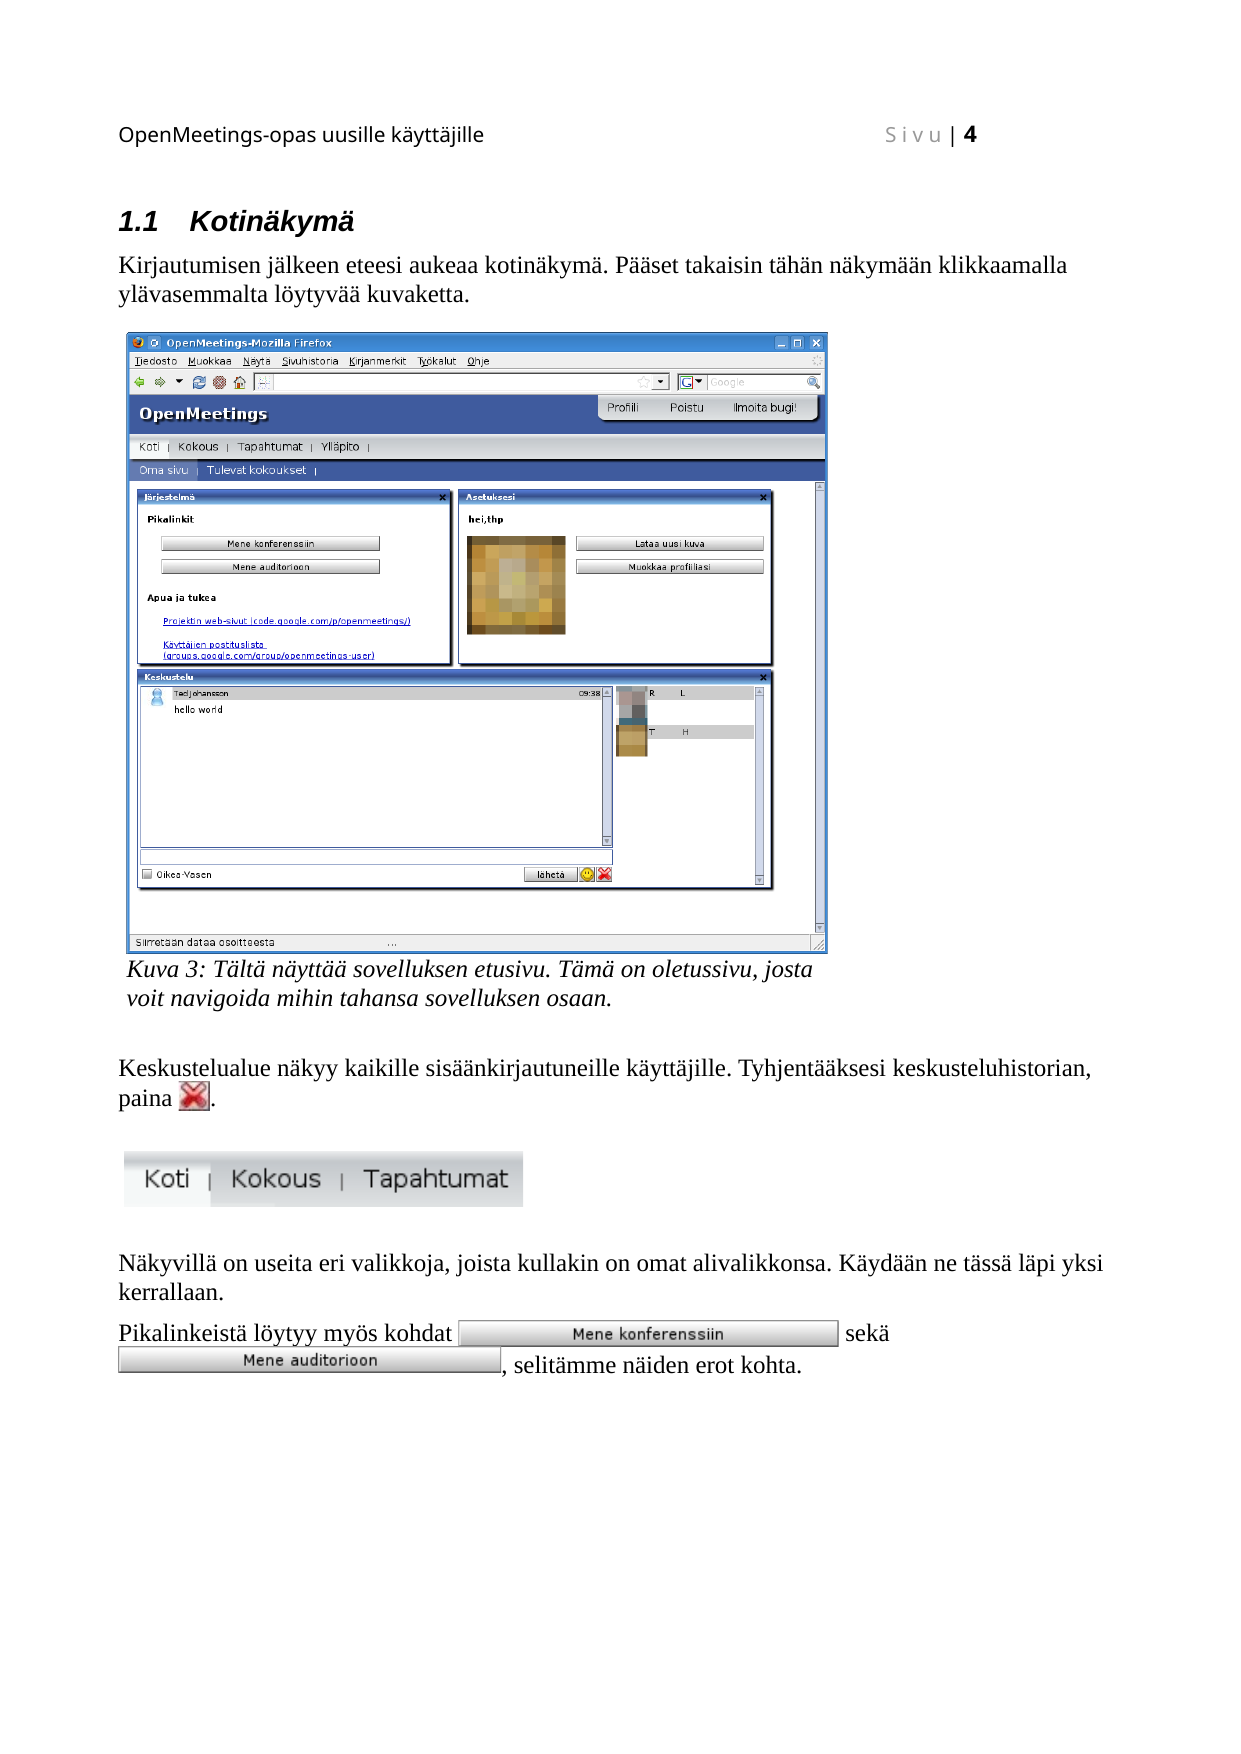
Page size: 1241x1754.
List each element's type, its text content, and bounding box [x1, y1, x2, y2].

text Keskustelualue näkyy kaikille sisäänkirjautuneille käyttäjille. Tyhjentääksesi keskusteluhistorian, paina . [118, 1053, 1122, 1112]
text Kuva 3: Tältä näyttää sovelluksen etusivu. Tämä on oletussivu, josta voit navigoida mihin tahansa sovelluksen osaan. [126, 954, 828, 1011]
text Pikalinkeistä löytyy myös kohdat sekä , selitämme näiden erot kohta. [118, 1318, 1122, 1378]
picture [118, 1320, 839, 1373]
text Näkyvillä on useita eri valikkoja, joista kullakin on omat alivalikkonsa. Käydään ne tässä läpi yksi kerrallaan. [118, 1248, 1122, 1306]
picture [178, 1081, 210, 1111]
picture [126, 332, 828, 954]
text Kirjautumisen jälkeen eteesi aukeaa kotinäkymä. Pääset takaisin tähän näkymään klikkaamalla ylävasemmalta löytyvää kuvaketta. [118, 250, 1122, 307]
picture [124, 1151, 524, 1207]
subtitle Kotinäkymä [118, 204, 1122, 237]
